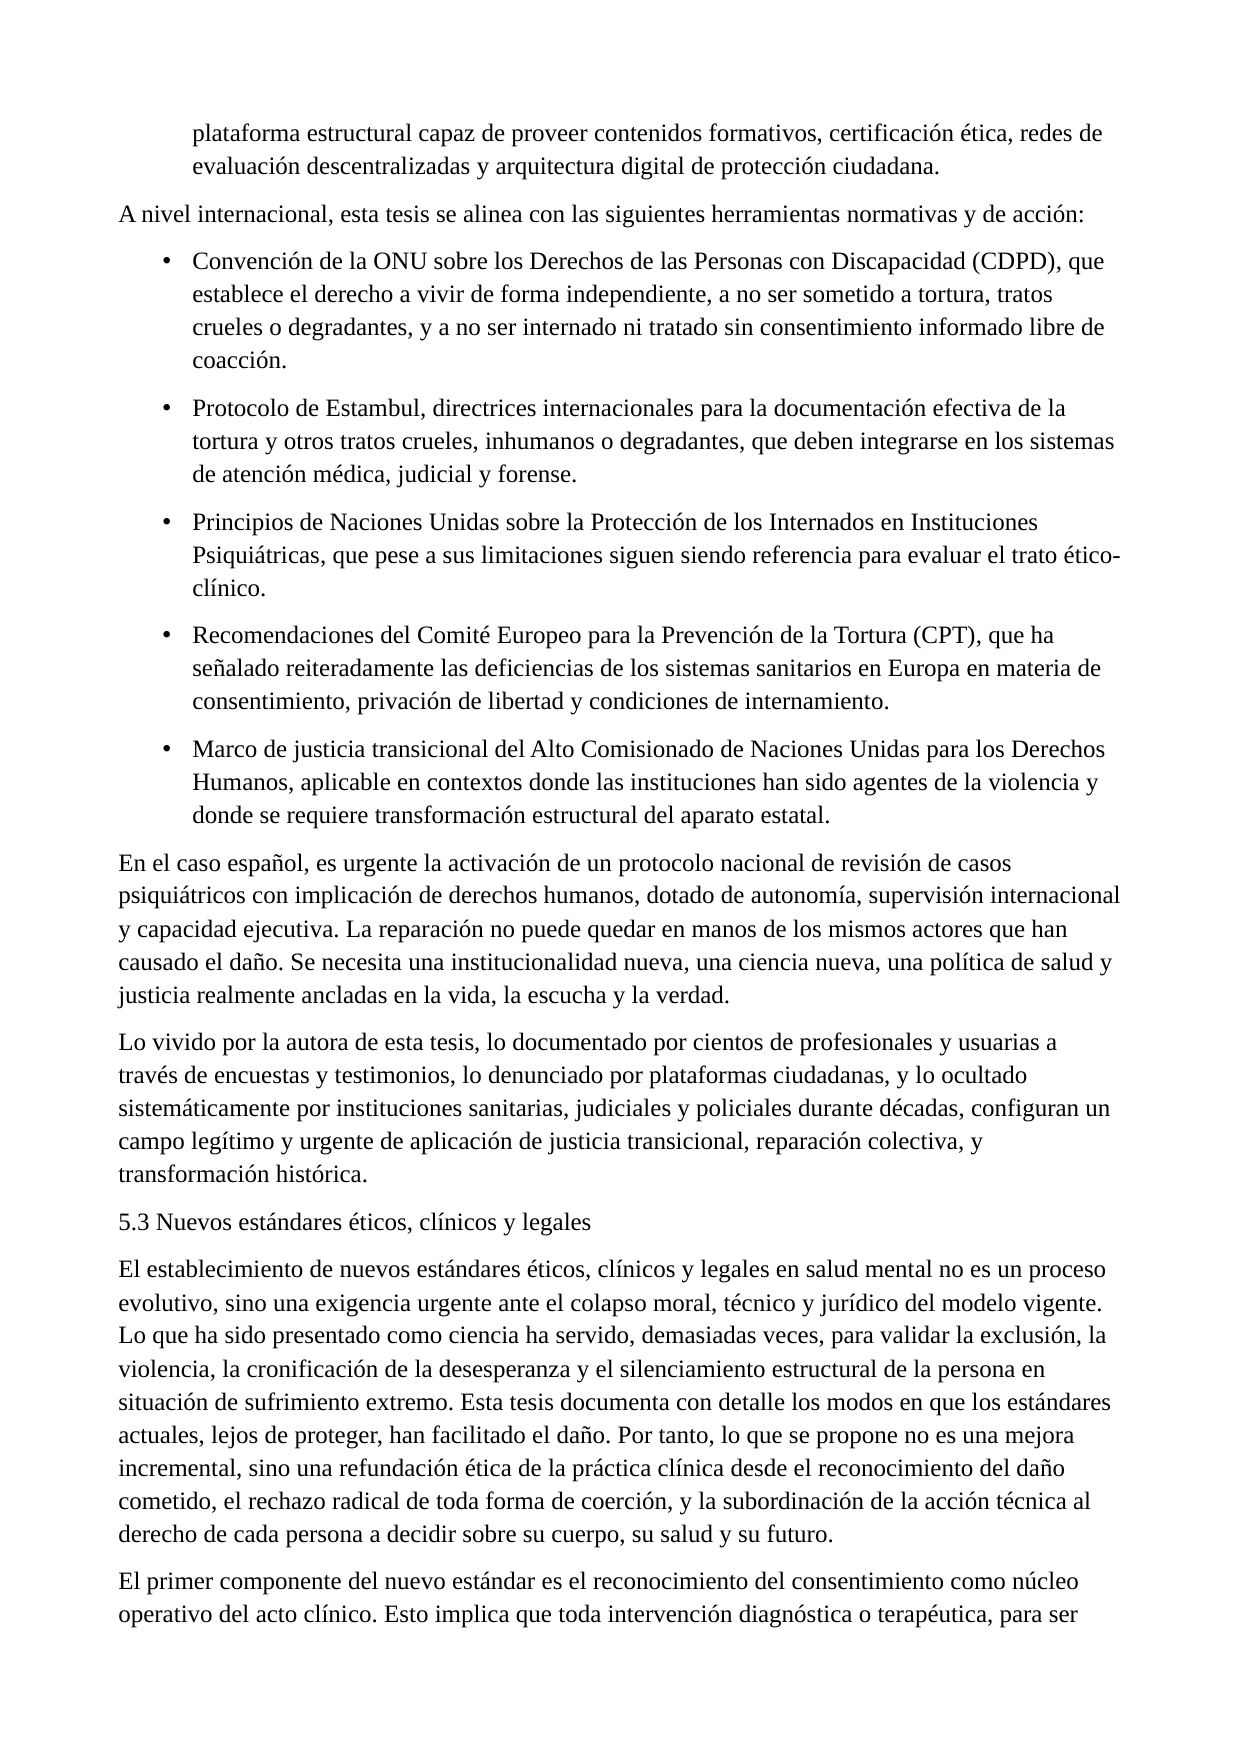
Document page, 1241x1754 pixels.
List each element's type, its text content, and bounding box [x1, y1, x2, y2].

list Protocolo de Estambul, directrices internacionales para la documentación efectiva de la tortura y otros tratos crueles, inhumanos o degradantes, que deben integrarse en los sistemas de atención médica, judicial y forense. [162, 393, 1122, 488]
text Lo vivido por la autora de esta tesis, lo documentado por cientos de profesionales y usuarias a través de encuestas y testimonios, lo denunciado por plataformas ciudadanas, y lo ocultado sistemáticamente por instituciones sanitarias, judiciales y policiales durante décadas, configuran un campo legítimo y urgente de aplicación de justicia transicional, reparación colectiva, y transformación histórica. [118, 1027, 1122, 1188]
text 5.3 Nuevos estándares éticos, clínicos y legales [118, 1207, 1122, 1236]
list plataforma estructural capaz de proveer contenidos formativos, certificación ética, redes de evaluación descentralizadas y arquitectura digital de protección ciudadana. [162, 118, 1122, 180]
list Marco de justicia transicional del Alto Comisionado de Naciones Unidas para los Derechos Humanos, aplicable en contextos donde las instituciones han sido agentes de la violencia y donde se requiere transformación estructural del aparato estatal. [162, 734, 1122, 829]
list Principios de Naciones Unidas sobre la Protección de los Internados en Instituciones Psiquiátricas, que pese a sus limitaciones siguen siendo referencia para evaluar el trato ético-clínico. [162, 507, 1122, 601]
list Convención de la ONU sobre los Derechos de las Personas con Discapacidad (CDPD), que establece el derecho a vivir de forma independiente, a no ser sometido a tortura, tratos crueles o degradantes, y a no ser internado ni tratado sin consentimiento informado libre de coacción. [162, 246, 1122, 374]
list Recomendaciones del Comité Europeo para la Prevención de la Tortura (CPT), que ha señalado reiteradamente las deficiencias de los sistemas sanitarios en Europa en materia de consentimiento, privación de libertad y condiciones de internamiento. [162, 620, 1122, 715]
text El primer componente del nuevo estándar es el reconocimiento del consentimiento como núcleo operativo del acto clínico. Esto implica que toda intervención diagnóstica o terapéutica, para ser [118, 1566, 1122, 1628]
text El establecimiento de nuevos estándares éticos, clínicos y legales en salud mental no es un proceso evolutivo, sino una exigencia urgente ante el colapso moral, técnico y jurídico del modelo vigente. Lo que ha sido presentado como ciencia ha servido, demasiadas veces, para validar la exclusión, la violencia, la cronificación de la desesperanza y el silenciamiento estructural de la persona en situación de sufrimiento extremo. Esta tesis documenta con detalle los modos en que los estándares actuales, lejos de proteger, han facilitado el daño. Por tanto, lo que se propone no es una mejora incremental, sino una refundación ética de la práctica clínica desde el reconocimiento del daño cometido, el rechazo radical de toda forma de coerción, y la subordinación de la acción técnica al derecho de cada persona a decidir sobre su cuerpo, su salud y su futuro. [118, 1254, 1122, 1547]
text En el caso español, es urgente la activación de un protocolo nacional de revisión de casos psiquiátricos con implicación de derechos humanos, dotado de autonomía, supervisión internacional y capacidad ejecutiva. La reparación no puede quedar en manos de los mismos actores que han causado el daño. Se necesita una institucionalidad nueva, una ciencia nueva, una política de salud y justicia realmente ancladas en la vida, la escucha y la verdad. [118, 848, 1122, 1008]
text A nivel internacional, esta tesis se alinea con las siguientes herramientas normativas y de acción: [118, 199, 1122, 227]
